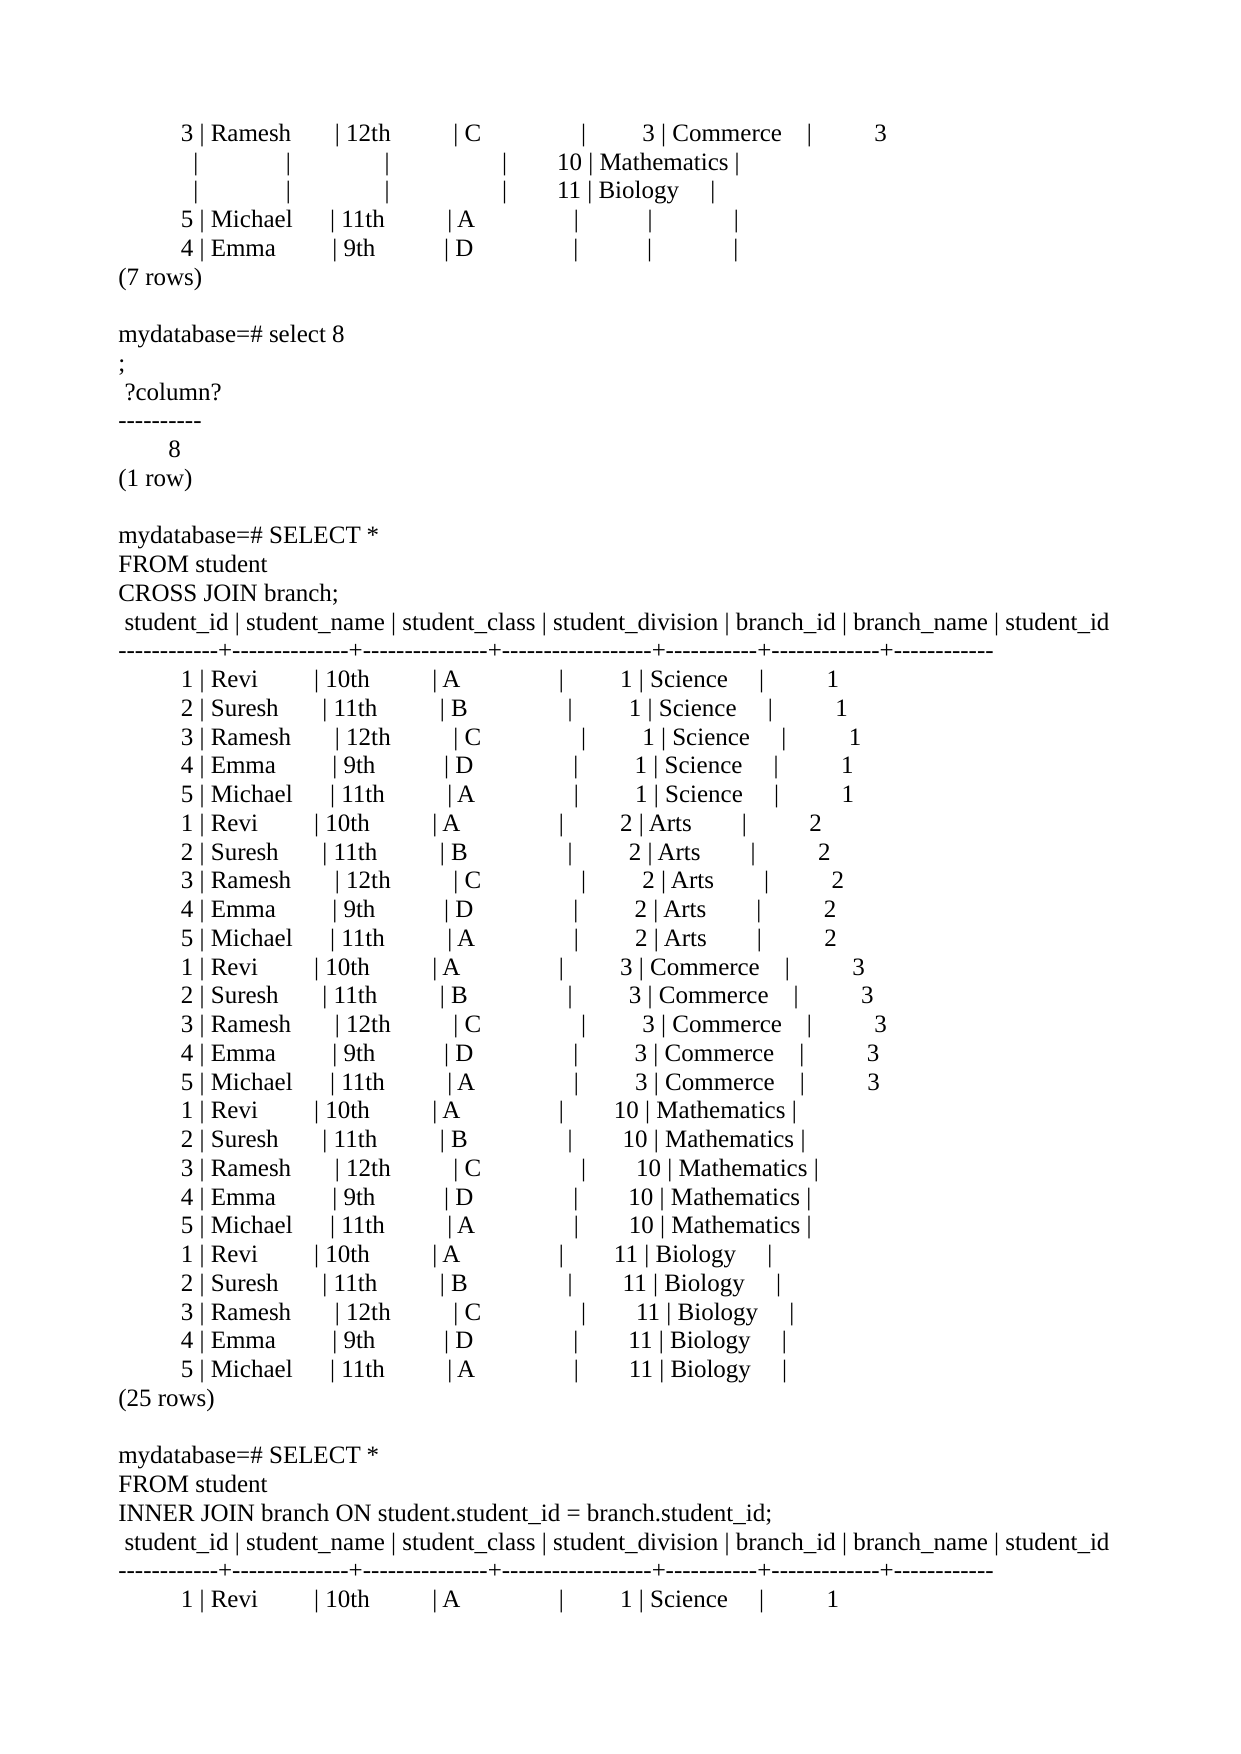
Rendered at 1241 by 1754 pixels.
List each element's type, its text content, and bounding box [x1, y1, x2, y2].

text 3 | Ramesh | 12th | C | 3 | Commerce | 3 [118, 1009, 1122, 1038]
text mydatabase=# SELECT * [118, 1441, 1122, 1469]
text 3 | Ramesh | 12th | C | 2 | Arts | 2 [118, 866, 1122, 894]
text 5 | Michael | 11th | A | 11 | Biology | [118, 1354, 1122, 1383]
text 3 | Ramesh | 12th | C | 10 | Mathematics | [118, 1153, 1122, 1182]
text 8 [118, 434, 1122, 463]
text 3 | Ramesh | 12th | C | 3 | Commerce | 3 [118, 118, 1122, 147]
text 1 | Revi | 10th | A | 1 | Science | 1 [118, 1584, 1122, 1613]
text (1 row) [118, 463, 1122, 492]
text CROSS JOIN branch; [118, 578, 1122, 607]
text ?column? [118, 377, 1122, 406]
text | | | | 11 | Biology | [118, 176, 1122, 204]
text FROM student [118, 1469, 1122, 1498]
text student_id | student_name | student_class | student_division | branch_id | branch_name | student_id [118, 607, 1122, 636]
text INNER JOIN branch ON student.student_id = branch.student_id; [118, 1498, 1122, 1527]
text 3 | Ramesh | 12th | C | 1 | Science | 1 [118, 722, 1122, 751]
text 4 | Emma | 9th | D | | | [118, 233, 1122, 262]
text 1 | Revi | 10th | A | 2 | Arts | 2 [118, 808, 1122, 837]
text 2 | Suresh | 11th | B | 11 | Biology | [118, 1268, 1122, 1297]
text (25 rows) [118, 1383, 1122, 1412]
text 4 | Emma | 9th | D | 1 | Science | 1 [118, 751, 1122, 779]
text 4 | Emma | 9th | D | 11 | Biology | [118, 1326, 1122, 1354]
text 5 | Michael | 11th | A | 1 | Science | 1 [118, 779, 1122, 808]
text 2 | Suresh | 11th | B | 3 | Commerce | 3 [118, 981, 1122, 1009]
text 5 | Michael | 11th | A | 2 | Arts | 2 [118, 923, 1122, 952]
text FROM student [118, 549, 1122, 578]
text 1 | Revi | 10th | A | 1 | Science | 1 [118, 664, 1122, 693]
text mydatabase=# SELECT * [118, 521, 1122, 549]
text 5 | Michael | 11th | A | | | [118, 204, 1122, 233]
text 1 | Revi | 10th | A | 10 | Mathematics | [118, 1096, 1122, 1124]
text 5 | Michael | 11th | A | 3 | Commerce | 3 [118, 1067, 1122, 1096]
text 1 | Revi | 10th | A | 11 | Biology | [118, 1239, 1122, 1268]
text 2 | Suresh | 11th | B | 2 | Arts | 2 [118, 837, 1122, 866]
text ------------+--------------+---------------+------------------+-----------+-------------+------------ [118, 1556, 1122, 1584]
text 4 | Emma | 9th | D | 10 | Mathematics | [118, 1182, 1122, 1211]
text mydatabase=# select 8 [118, 319, 1122, 348]
text 4 | Emma | 9th | D | 3 | Commerce | 3 [118, 1038, 1122, 1067]
text | | | | 10 | Mathematics | [118, 147, 1122, 176]
text ; [118, 348, 1122, 377]
text 3 | Ramesh | 12th | C | 11 | Biology | [118, 1297, 1122, 1326]
text student_id | student_name | student_class | student_division | branch_id | branch_name | student_id [118, 1527, 1122, 1556]
text (7 rows) [118, 262, 1122, 291]
text 1 | Revi | 10th | A | 3 | Commerce | 3 [118, 952, 1122, 981]
text ------------+--------------+---------------+------------------+-----------+-------------+------------ [118, 636, 1122, 664]
text 4 | Emma | 9th | D | 2 | Arts | 2 [118, 894, 1122, 923]
text 5 | Michael | 11th | A | 10 | Mathematics | [118, 1211, 1122, 1239]
text 2 | Suresh | 11th | B | 1 | Science | 1 [118, 693, 1122, 722]
text ---------- [118, 406, 1122, 434]
text 2 | Suresh | 11th | B | 10 | Mathematics | [118, 1124, 1122, 1153]
